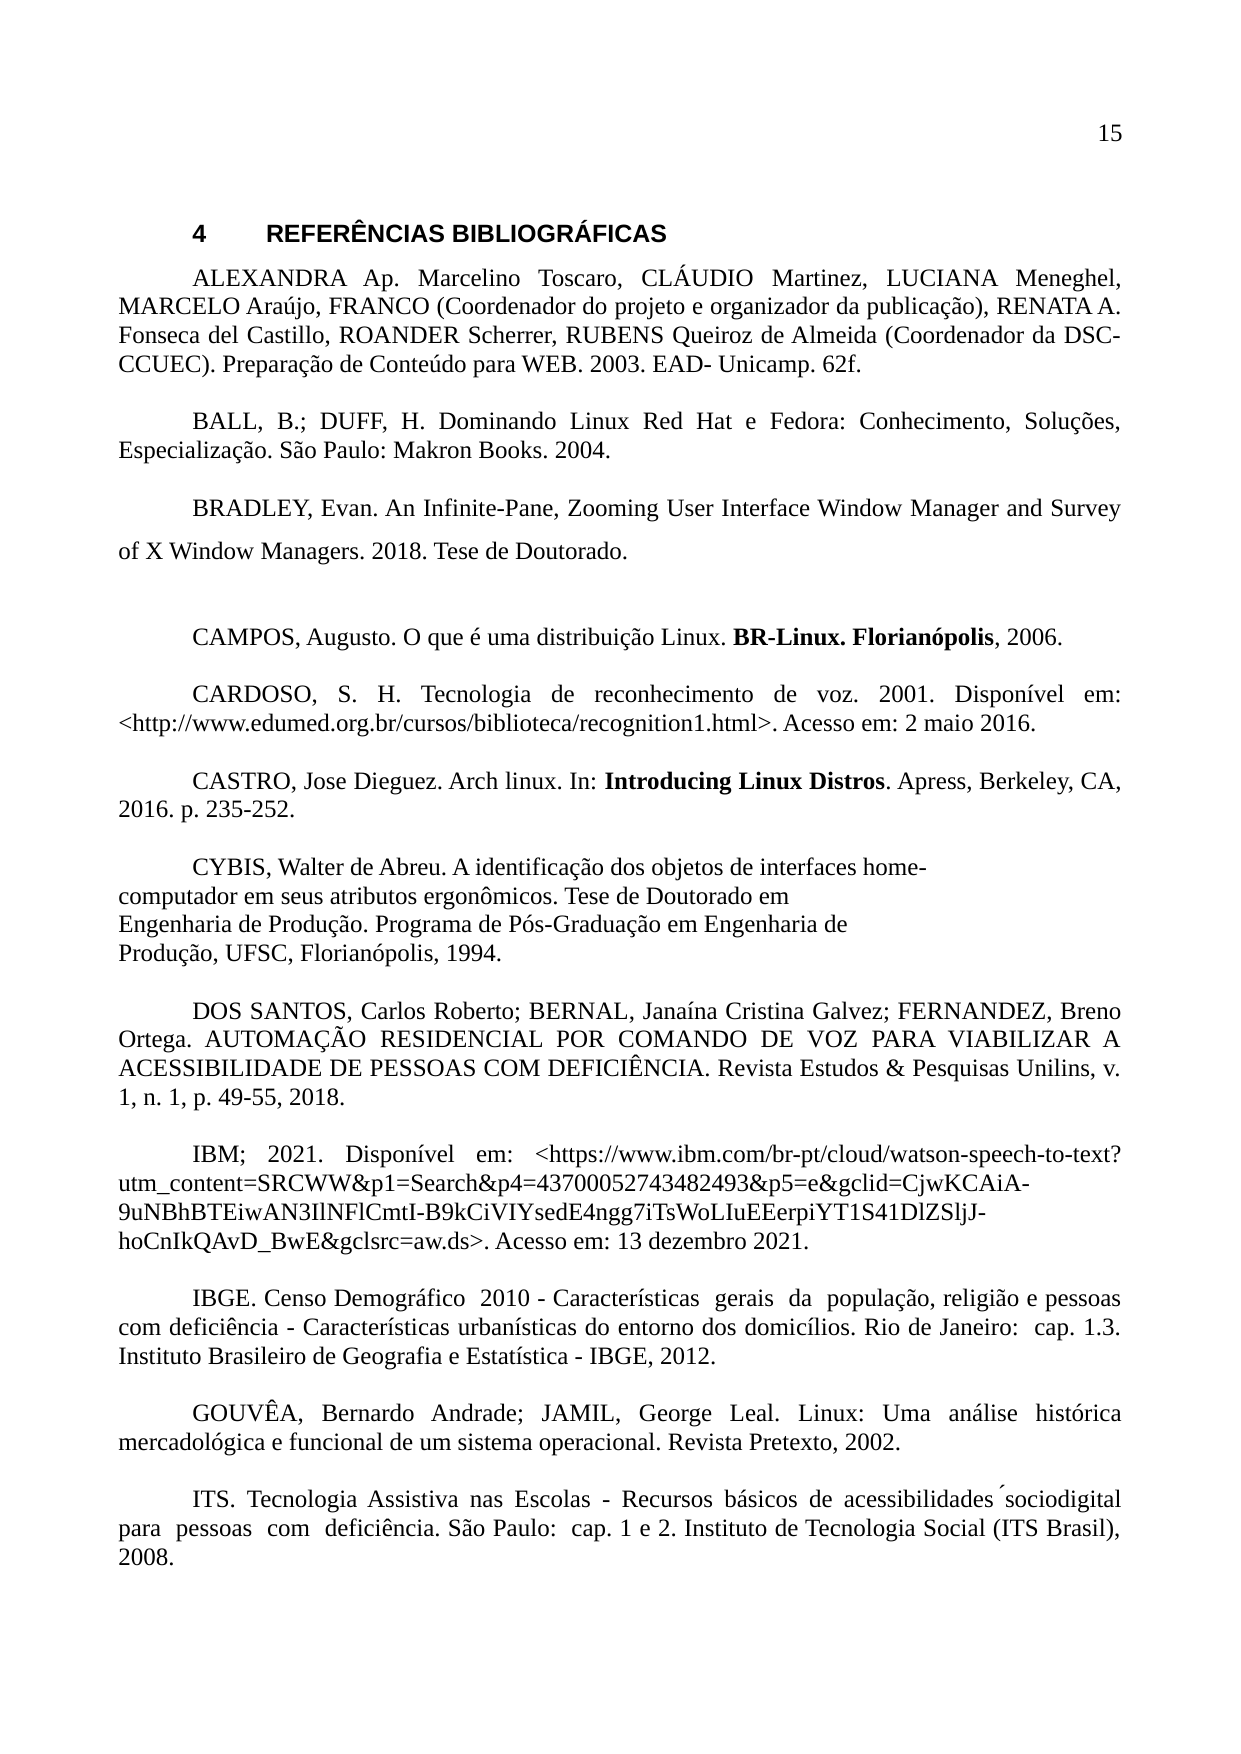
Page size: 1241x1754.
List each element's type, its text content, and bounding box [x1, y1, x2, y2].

text Produção, UFSC, Florianópolis, 1994. [118, 938, 1122, 967]
subtitle REFERÊNCIAS bibliográficas [118, 219, 1122, 248]
text GOUVÊA, Bernardo Andrade; JAMIL, George Leal. Linux: Uma análise histórica mercadológica e funcional de um sistema operacional. Revista Pretexto, 2002. [118, 1398, 1122, 1456]
text ITS. Tecnologia Assistiva nas Escolas - Recursos básicos de acessibilidades ́sociodigital para pessoas com deficiência. São Paulo: cap. 1 e 2. Instituto de Tecnologia Social (ITS Brasil), 2008. [118, 1484, 1122, 1571]
text IBM; 2021. Disponível em: <https://www.ibm.com/br-pt/cloud/watson-speech-to-text?utm_content=SRCWW&p1=Search&p4=43700052743482493&p5=e&gclid=CjwKCAiA-9uNBhBTEiwAN3IlNFlCmtI-B9kCiVIYsedE4ngg7iTsWoLIuEEerpiYT1S41DlZSljJ-hoCnIkQAvD_BwE&gclsrc=aw.ds>. Acesso em: 13 dezembro 2021. [118, 1139, 1122, 1254]
text computador em seus atributos ergonômicos. Tese de Doutorado em [118, 881, 1122, 909]
text BRADLEY, Evan. An Infinite-Pane, Zooming User Interface Window Manager and Survey of X Window Managers. 2018. Tese de Doutorado. [118, 493, 1122, 564]
text IBGE. Censo Demográfico 2010 - Características gerais da população, religião e pessoas com deficiência - Características urbanísticas do entorno dos domicílios. Rio de Janeiro: cap. 1.3. Instituto Brasileiro de Geografia e Estatística - IBGE, 2012. [118, 1283, 1122, 1369]
text Engenharia de Produção. Programa de Pós-Graduação em Engenharia de [118, 909, 1122, 938]
text CYBIS, Walter de Abreu. A identificação dos objetos de interfaces home- [118, 852, 1122, 881]
text CAMPOS, Augusto. O que é uma distribuição Linux. BR-Linux. Florianópolis, 2006. [118, 622, 1122, 651]
text DOS SANTOS, Carlos Roberto; BERNAL, Janaína Cristina Galvez; FERNANDEZ, Breno Ortega. AUTOMAÇÃO RESIDENCIAL POR COMANDO DE VOZ PARA VIABILIZAR A ACESSIBILIDADE DE PESSOAS COM DEFICIÊNCIA. Revista Estudos & Pesquisas Unilins, v. 1, n. 1, p. 49-55, 2018. [118, 996, 1122, 1111]
text CARDOSO, S. H. Tecnologia de reconhecimento de voz. 2001. Disponível em: <http://www.edumed.org.br/cursos/biblioteca/recognition1.html>. Acesso em: 2 maio 2016. [118, 679, 1122, 737]
text ALEXANDRA Ap. Marcelino Toscaro, CLÁUDIO Martinez, LUCIANA Meneghel, MARCELO Araújo, FRANCO (Coordenador do projeto e organizador da publicação), RENATA A. Fonseca del Castillo, ROANDER Scherrer, RUBENS Queiroz de Almeida (Coordenador da DSC-CCUEC). Preparação de Conteúdo para WEB. 2003. EAD- Unicamp. 62f. [118, 263, 1122, 378]
text CASTRO, Jose Dieguez. Arch linux. In: Introducing Linux Distros. Apress, Berkeley, CA, 2016. p. 235-252. [118, 766, 1122, 823]
text BALL, B.; DUFF, H. Dominando Linux Red Hat e Fedora: Conhecimento, Soluções, Especialização. São Paulo: Makron Books. 2004. [118, 406, 1122, 464]
